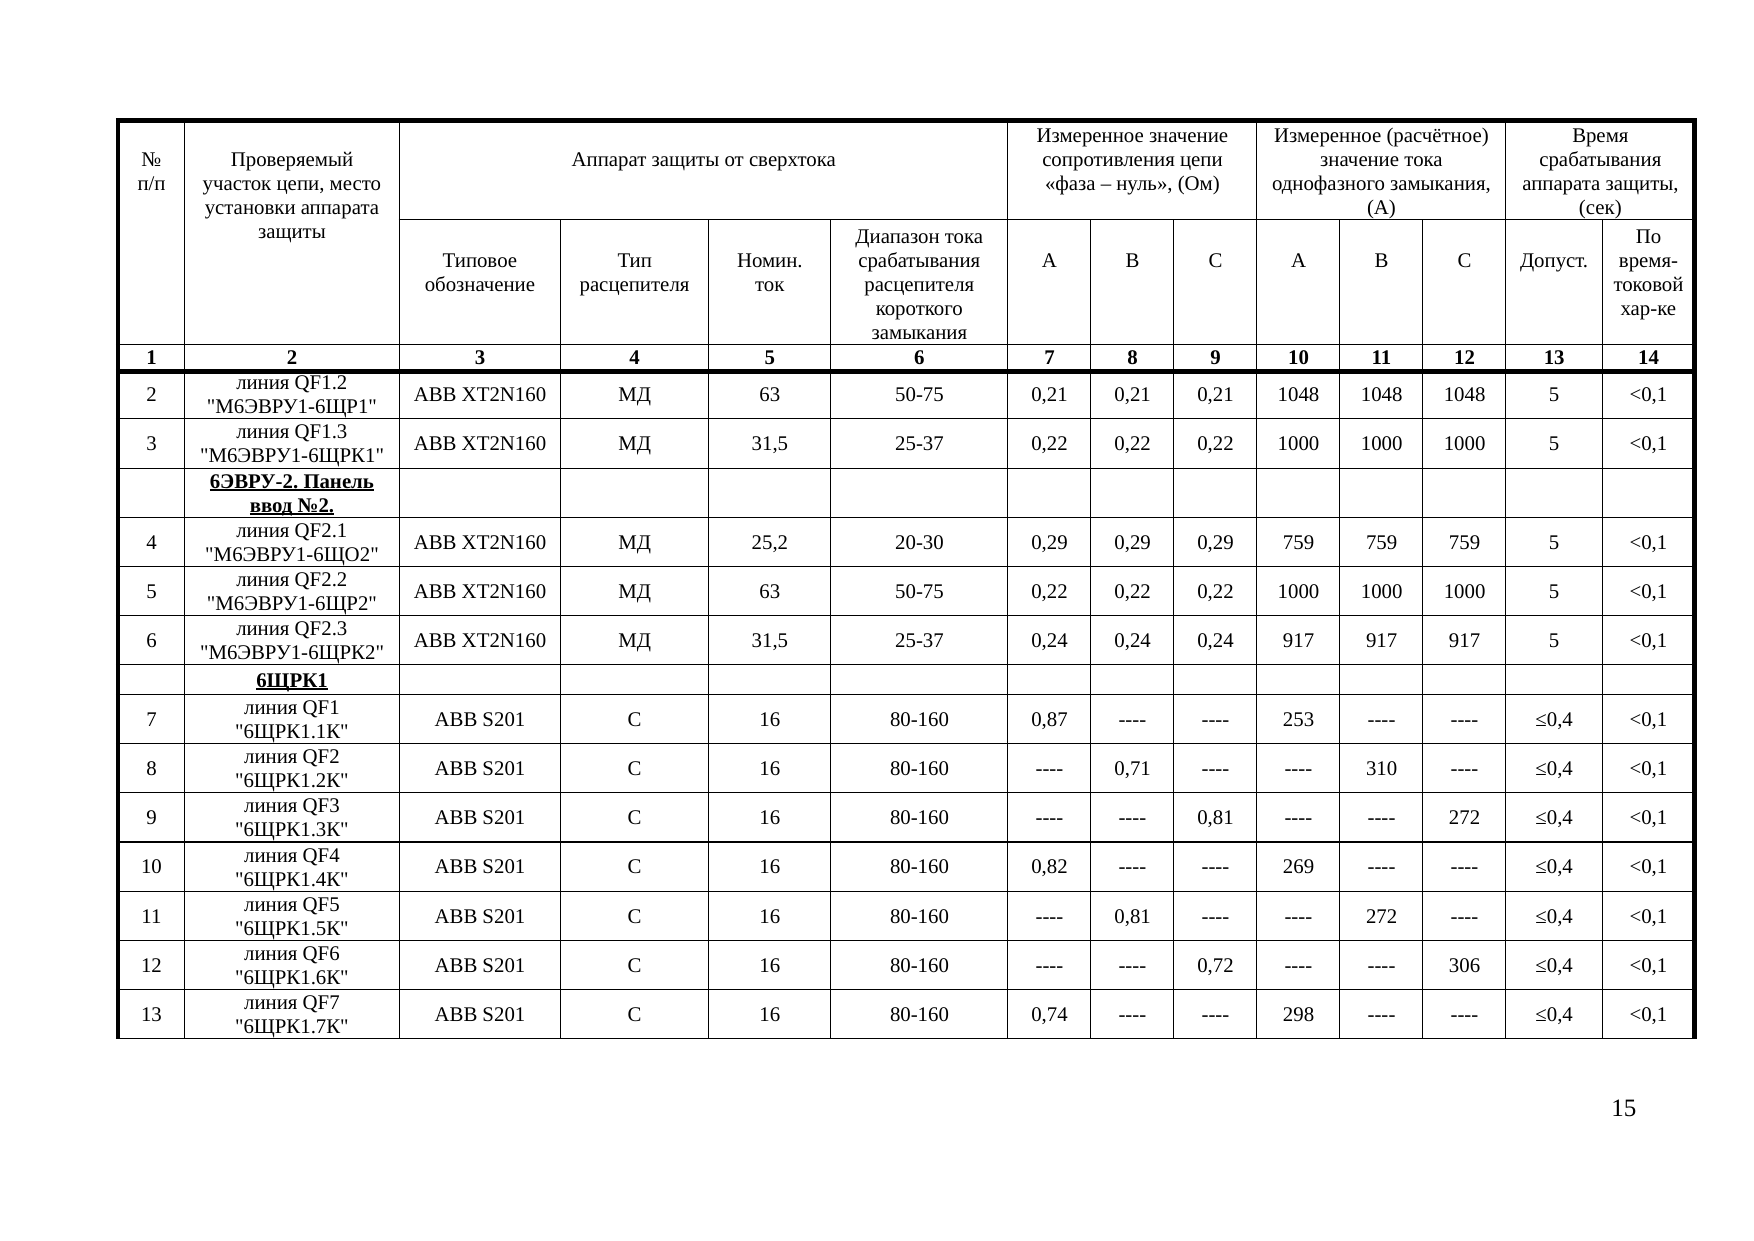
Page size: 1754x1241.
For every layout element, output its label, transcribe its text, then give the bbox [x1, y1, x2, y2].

table_cell C [561, 793, 708, 841]
table_cell 4 [120, 518, 184, 566]
table_cell [1603, 665, 1692, 694]
table_cell 6ЭВРУ-2. Панель ввод №2. [185, 469, 399, 517]
table_cell 25-37 [831, 616, 1007, 664]
table_cell [1008, 469, 1090, 517]
table_cell 1000 [1423, 567, 1505, 615]
table_cell [1603, 469, 1692, 517]
table_cell 5 [1506, 567, 1602, 615]
table_cell 272 [1423, 793, 1505, 841]
table_cell 0,22 [1174, 419, 1256, 467]
table_cell линия QF3 "6ЩРК1.3К" [185, 793, 399, 841]
table_cell 16 [709, 695, 830, 743]
table_cell ABB S201 [400, 941, 560, 989]
table_cell ABB XT2N160 [400, 616, 560, 664]
table_cell ---- [1091, 990, 1173, 1038]
table_cell МД [561, 419, 708, 467]
table_cell 2 [120, 374, 184, 418]
table_cell МД [561, 616, 708, 664]
table_cell 0,29 [1008, 518, 1090, 566]
table_cell 1000 [1257, 419, 1339, 467]
table_cell ---- [1257, 793, 1339, 841]
table_cell ABB XT2N160 [400, 567, 560, 615]
table_cell B [1091, 220, 1173, 344]
table_cell 7 [1008, 345, 1090, 369]
table_cell Диапазон тока срабатывания расцепителя короткого замыкания [831, 220, 1007, 344]
table_cell 306 [1423, 941, 1505, 989]
table_cell <0,1 [1603, 892, 1692, 940]
table_cell 8 [1091, 345, 1173, 369]
table_cell 0,81 [1091, 892, 1173, 940]
table_cell ABB S201 [400, 695, 560, 743]
table_cell 0,29 [1091, 518, 1173, 566]
table_cell ---- [1008, 892, 1090, 940]
table_cell 1048 [1257, 374, 1339, 418]
table_cell ABB XT2N160 [400, 518, 560, 566]
table_cell 0,82 [1008, 843, 1090, 891]
table_cell [1091, 665, 1173, 694]
table_cell 0,22 [1008, 567, 1090, 615]
table_header Измеренное значение сопротивления цепи «фаза – нуль», (Ом) [1008, 123, 1256, 219]
table_cell 2 [185, 345, 399, 369]
table_cell ≤0,4 [1506, 843, 1602, 891]
table_cell 0,81 [1174, 793, 1256, 841]
table_cell ---- [1174, 990, 1256, 1038]
table_cell 310 [1340, 744, 1422, 792]
table_cell 298 [1257, 990, 1339, 1038]
table_cell ABB S201 [400, 744, 560, 792]
table_cell ---- [1008, 744, 1090, 792]
table_cell ---- [1257, 892, 1339, 940]
table_cell ---- [1423, 892, 1505, 940]
table_cell 0,21 [1008, 374, 1090, 418]
table_cell 13 [120, 990, 184, 1038]
table_cell ---- [1423, 843, 1505, 891]
table_cell C [1423, 220, 1505, 344]
table_cell Типовое обозначение [400, 220, 560, 344]
table_cell 12 [120, 941, 184, 989]
table_cell 9 [1174, 345, 1256, 369]
table_cell 0,22 [1008, 419, 1090, 467]
table_cell 6ЩРК1 [185, 665, 399, 694]
table_cell 0,24 [1174, 616, 1256, 664]
table_cell 0,22 [1091, 419, 1173, 467]
table_cell 16 [709, 843, 830, 891]
table_cell линия QF2 "6ЩРК1.2К" [185, 744, 399, 792]
table_cell [1257, 665, 1339, 694]
table_cell 4 [561, 345, 708, 369]
table_cell линия QF1.3 "М6ЭВРУ1-6ЩРК1" [185, 419, 399, 467]
table_cell 80-160 [831, 744, 1007, 792]
table_cell C [561, 941, 708, 989]
table_cell ≤0,4 [1506, 990, 1602, 1038]
table_cell <0,1 [1603, 793, 1692, 841]
table_cell 80-160 [831, 793, 1007, 841]
table_cell линия QF2.2 "М6ЭВРУ1-6ЩР2" [185, 567, 399, 615]
table_cell 1000 [1340, 567, 1422, 615]
table_cell ---- [1257, 941, 1339, 989]
table_cell 0,74 [1008, 990, 1090, 1038]
table_cell 1 [120, 345, 184, 369]
table_cell 8 [120, 744, 184, 792]
table_cell [400, 665, 560, 694]
table_cell 0,21 [1174, 374, 1256, 418]
table_cell ---- [1423, 744, 1505, 792]
table_cell ABB S201 [400, 843, 560, 891]
table_cell 16 [709, 892, 830, 940]
table_cell ---- [1008, 941, 1090, 989]
table_cell 0,21 [1091, 374, 1173, 418]
table_cell 31,5 [709, 616, 830, 664]
table_cell ---- [1340, 941, 1422, 989]
table_cell 5 [1506, 616, 1602, 664]
table_cell B [1340, 220, 1422, 344]
table_cell 7 [120, 695, 184, 743]
table_cell 1048 [1340, 374, 1422, 418]
table_cell [1506, 665, 1602, 694]
table_header Измеренное (расчётное) значение тока однофазного замыкания, (А) [1257, 123, 1505, 219]
table_cell 0,22 [1174, 567, 1256, 615]
table_cell 6 [831, 345, 1007, 369]
table_cell 0,72 [1174, 941, 1256, 989]
table_cell 16 [709, 990, 830, 1038]
table_cell 63 [709, 374, 830, 418]
table_cell ---- [1340, 990, 1422, 1038]
table_cell 80-160 [831, 695, 1007, 743]
table_cell ---- [1091, 695, 1173, 743]
table_cell ---- [1423, 990, 1505, 1038]
table_cell 80-160 [831, 892, 1007, 940]
table_cell 5 [120, 567, 184, 615]
table_cell <0,1 [1603, 941, 1692, 989]
table_cell ABB S201 [400, 892, 560, 940]
table_cell 12 [1423, 345, 1505, 369]
table_cell линия QF6 "6ЩРК1.6К" [185, 941, 399, 989]
table_cell 80-160 [831, 843, 1007, 891]
table_cell МД [561, 567, 708, 615]
table_cell [1340, 665, 1422, 694]
table_cell ABB XT2N160 [400, 374, 560, 418]
table_cell ---- [1008, 793, 1090, 841]
table_cell <0,1 [1603, 419, 1692, 467]
table_cell [400, 469, 560, 517]
table_cell [120, 469, 184, 517]
table_cell ABB XT2N160 [400, 419, 560, 467]
table_cell 1000 [1257, 567, 1339, 615]
table_cell МД [561, 374, 708, 418]
table_cell 63 [709, 567, 830, 615]
table_cell линия QF7 "6ЩРК1.7К" [185, 990, 399, 1038]
table_cell ---- [1091, 941, 1173, 989]
table_cell 5 [1506, 419, 1602, 467]
table_cell ---- [1340, 695, 1422, 743]
table_cell [1091, 469, 1173, 517]
table_cell 11 [1340, 345, 1422, 369]
table_cell [1423, 469, 1505, 517]
table_cell 13 [1506, 345, 1602, 369]
table_cell [561, 469, 708, 517]
table_cell линия QF1.2 "М6ЭВРУ1-6ЩР1" [185, 374, 399, 418]
table_cell [1506, 469, 1602, 517]
table_cell ---- [1174, 744, 1256, 792]
table_cell линия QF1 "6ЩРК1.1К" [185, 695, 399, 743]
table_cell ---- [1091, 793, 1173, 841]
table_cell [709, 665, 830, 694]
table_cell линия QF5 "6ЩРК1.5К" [185, 892, 399, 940]
table_cell Тип расцепителя [561, 220, 708, 344]
table_cell 31,5 [709, 419, 830, 467]
table_cell 5 [709, 345, 830, 369]
table_cell 1000 [1340, 419, 1422, 467]
table_cell Номин. ток [709, 220, 830, 344]
table_cell ---- [1423, 695, 1505, 743]
table_cell линия QF2.3 "М6ЭВРУ1-6ЩРК2" [185, 616, 399, 664]
table_cell C [561, 744, 708, 792]
table_cell ≤0,4 [1506, 793, 1602, 841]
table_cell <0,1 [1603, 990, 1692, 1038]
table_cell ---- [1174, 892, 1256, 940]
table_cell 917 [1257, 616, 1339, 664]
table_cell ABB S201 [400, 990, 560, 1038]
table_cell 917 [1423, 616, 1505, 664]
table_cell 80-160 [831, 990, 1007, 1038]
table_cell <0,1 [1603, 518, 1692, 566]
table_cell ---- [1340, 793, 1422, 841]
table_cell 272 [1340, 892, 1422, 940]
table_cell <0,1 [1603, 744, 1692, 792]
table_cell [561, 665, 708, 694]
table_cell 3 [120, 419, 184, 467]
table_cell 0,22 [1091, 567, 1173, 615]
table_cell 16 [709, 744, 830, 792]
table_cell ---- [1174, 695, 1256, 743]
table_cell 11 [120, 892, 184, 940]
table_cell [1174, 469, 1256, 517]
table_cell линия QF4 "6ЩРК1.4К" [185, 843, 399, 891]
table_cell <0,1 [1603, 695, 1692, 743]
table_cell 50-75 [831, 374, 1007, 418]
table_cell ≤0,4 [1506, 744, 1602, 792]
table_cell [1340, 469, 1422, 517]
table_cell ---- [1174, 843, 1256, 891]
table_cell <0,1 [1603, 616, 1692, 664]
table_cell 0,29 [1174, 518, 1256, 566]
table_cell По время- токовой хар-ке [1603, 220, 1692, 344]
table_cell МД [561, 518, 708, 566]
table_cell [1257, 469, 1339, 517]
table_cell 10 [120, 843, 184, 891]
table_cell [831, 469, 1007, 517]
table_cell ABB S201 [400, 793, 560, 841]
table_cell A [1008, 220, 1090, 344]
table_cell 1048 [1423, 374, 1505, 418]
table_header Проверяемый участок цепи, место установки аппарата защиты [185, 123, 399, 344]
table_header Время срабатывания аппарата защиты, (сек) [1506, 123, 1692, 219]
table_cell 20-30 [831, 518, 1007, 566]
table_cell C [561, 843, 708, 891]
table_cell 0,24 [1008, 616, 1090, 664]
table_cell <0,1 [1603, 843, 1692, 891]
table_cell 9 [120, 793, 184, 841]
table_cell C [561, 695, 708, 743]
table_cell 3 [400, 345, 560, 369]
table_cell 5 [1506, 374, 1602, 418]
table_cell 80-160 [831, 941, 1007, 989]
table_cell [1423, 665, 1505, 694]
table_cell 6 [120, 616, 184, 664]
table_cell 759 [1340, 518, 1422, 566]
table_cell 0,71 [1091, 744, 1173, 792]
table_cell <0,1 [1603, 374, 1692, 418]
table_cell ---- [1257, 744, 1339, 792]
table_cell [1008, 665, 1090, 694]
table_cell 917 [1340, 616, 1422, 664]
table_cell <0,1 [1603, 567, 1692, 615]
table_cell ---- [1340, 843, 1422, 891]
table_cell 14 [1603, 345, 1692, 369]
table_cell линия QF2.1 "М6ЭВРУ1-6ЩО2" [185, 518, 399, 566]
table_cell 0,24 [1091, 616, 1173, 664]
table_cell C [561, 892, 708, 940]
table_cell ---- [1091, 843, 1173, 891]
table_cell 269 [1257, 843, 1339, 891]
table_cell [1174, 665, 1256, 694]
table_cell [831, 665, 1007, 694]
table_cell 253 [1257, 695, 1339, 743]
table_cell C [561, 990, 708, 1038]
table_header № п/п [120, 123, 184, 344]
table_cell 16 [709, 793, 830, 841]
table_cell Допуст. [1506, 220, 1602, 344]
table_cell 0,87 [1008, 695, 1090, 743]
table_cell ≤0,4 [1506, 941, 1602, 989]
table_cell A [1257, 220, 1339, 344]
table_cell 10 [1257, 345, 1339, 369]
table_cell ≤0,4 [1506, 892, 1602, 940]
table_cell ≤0,4 [1506, 695, 1602, 743]
table_header Аппарат защиты от сверхтока [400, 123, 1007, 219]
table_cell [709, 469, 830, 517]
table_cell 16 [709, 941, 830, 989]
table_cell 759 [1423, 518, 1505, 566]
table_cell 759 [1257, 518, 1339, 566]
table_cell 1000 [1423, 419, 1505, 467]
table_cell 25-37 [831, 419, 1007, 467]
table_cell 50-75 [831, 567, 1007, 615]
table_cell 25,2 [709, 518, 830, 566]
table_cell 5 [1506, 518, 1602, 566]
table_cell C [1174, 220, 1256, 344]
table_cell [120, 665, 184, 694]
